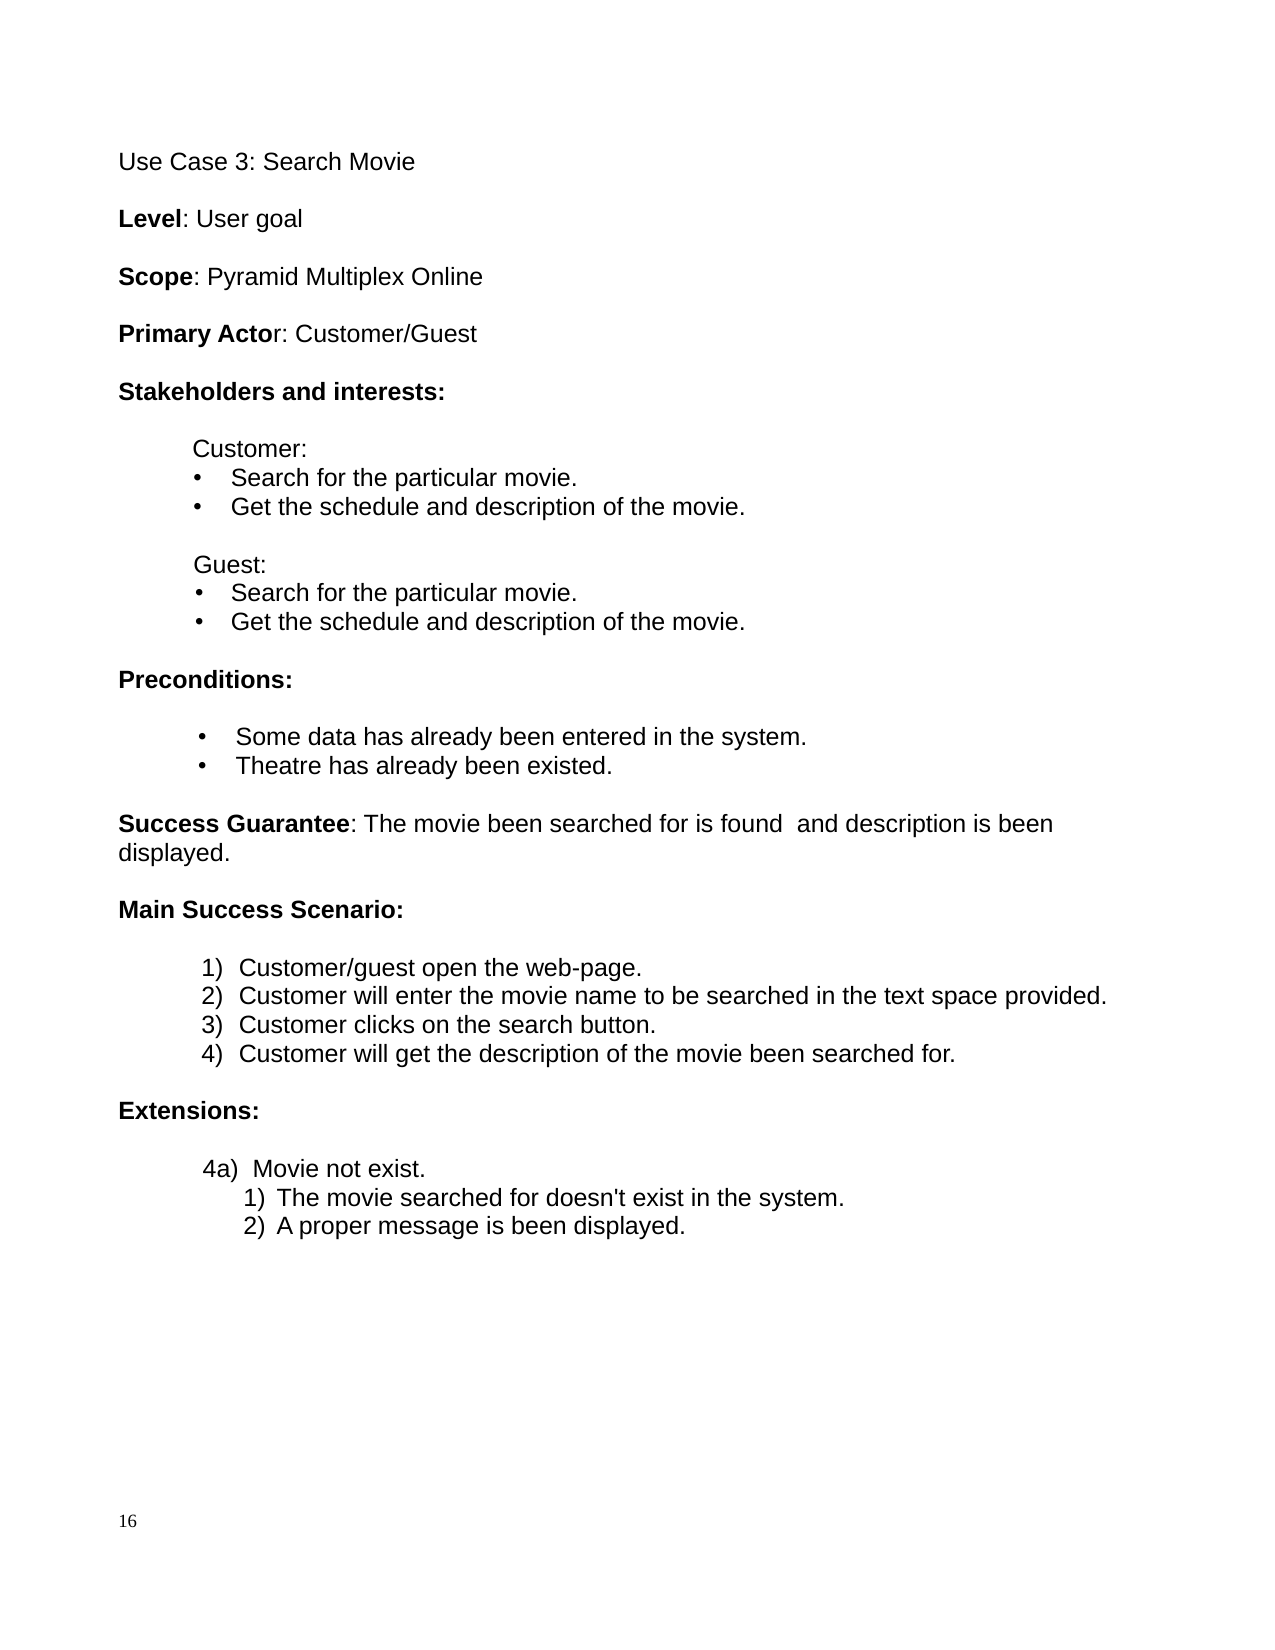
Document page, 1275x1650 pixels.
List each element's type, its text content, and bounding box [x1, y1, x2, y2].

text Primary Actor: Customer/Guest [118, 319, 1157, 348]
list Theatre has already been existed. [198, 751, 1157, 780]
text Preconditions: [118, 665, 1157, 693]
list 4a) Movie not exist. [202, 1154, 1157, 1182]
list Customer clicks on the search button. [201, 1010, 1157, 1039]
list Guest: [156, 549, 1157, 578]
text Level: User goal [118, 204, 1157, 233]
list Customer will enter the movie name to be searched in the text space provided. [201, 981, 1157, 1010]
list Customer/guest open the web-page. [201, 952, 1157, 981]
text Use Case 3: Search Movie [118, 147, 1157, 176]
list A proper message is been displayed. [202, 1211, 1157, 1240]
text Success Guarantee: The movie been searched for is found and description is been displayed. [118, 809, 1157, 866]
list The movie searched for doesn't exist in the system. [202, 1182, 1157, 1211]
list Get the schedule and description of the movie. [195, 607, 1157, 636]
list Search for the particular movie. [195, 578, 1157, 607]
text Main Success Scenario: [118, 895, 1157, 924]
list Get the schedule and description of the movie. [193, 492, 1157, 521]
text Stakeholders and interests: [118, 377, 1157, 406]
text Customer: [118, 434, 1157, 463]
text Scope: Pyramid Multiplex Online [118, 262, 1157, 291]
list Some data has already been entered in the system. [198, 722, 1157, 751]
list Customer will get the description of the movie been searched for. [201, 1039, 1157, 1067]
list Search for the particular movie. [193, 463, 1157, 492]
text Extensions: [118, 1096, 1157, 1125]
